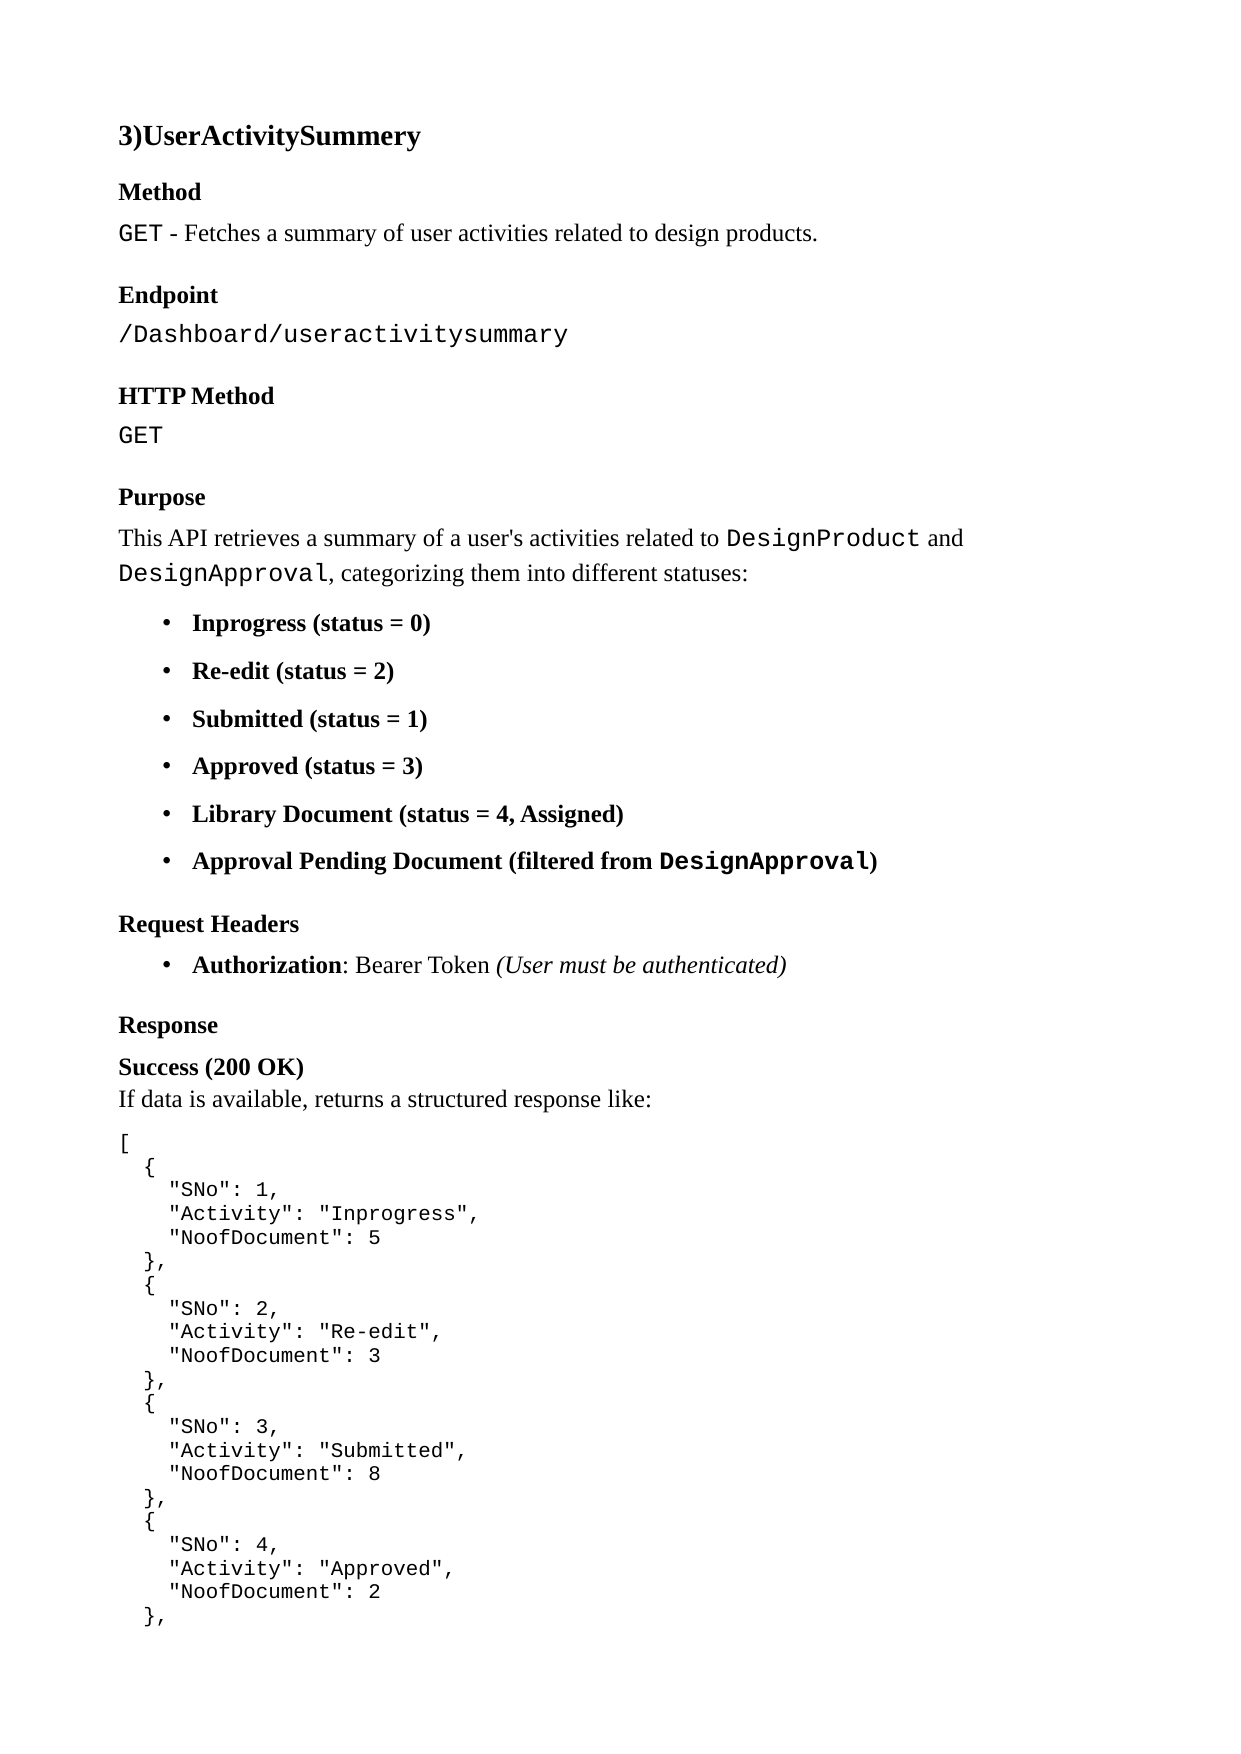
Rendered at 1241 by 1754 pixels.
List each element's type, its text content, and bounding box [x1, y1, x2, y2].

text "NoofDocument": 3 [118, 1345, 1122, 1369]
text "SNo": 4, [118, 1534, 1122, 1558]
list Inprogress (status = 0) [162, 608, 1122, 637]
subtitle Method [118, 177, 1122, 205]
text GET - Fetches a summary of user activities related to design products. [118, 218, 1122, 249]
text [ [118, 1132, 1122, 1156]
text "NoofDocument": 5 [118, 1227, 1122, 1250]
subtitle Purpose [118, 482, 1122, 511]
text Success (200 OK) If data is available, returns a structured response like: [118, 1052, 1122, 1113]
text }, [118, 1487, 1122, 1511]
text /Dashboard/useractivitysummary [118, 322, 1122, 350]
subtitle Endpoint [118, 280, 1122, 309]
text "SNo": 1, [118, 1179, 1122, 1203]
text "Activity": "Inprogress", [118, 1203, 1122, 1227]
text "SNo": 3, [118, 1416, 1122, 1439]
subtitle Request Headers [118, 909, 1122, 938]
list Re-edit (status = 2) [162, 656, 1122, 685]
text { [118, 1392, 1122, 1416]
list Approval Pending Document (filtered from DesignApproval) [162, 846, 1122, 877]
text GET [118, 422, 1122, 451]
text }, [118, 1605, 1122, 1629]
text "NoofDocument": 8 [118, 1463, 1122, 1487]
text { [118, 1274, 1122, 1298]
subtitle HTTP Method [118, 381, 1122, 410]
list Library Document (status = 4, Assigned) [162, 799, 1122, 828]
subtitle Response [118, 1010, 1122, 1039]
text "SNo": 2, [118, 1298, 1122, 1321]
list Submitted (status = 1) [162, 704, 1122, 732]
text }, [118, 1369, 1122, 1392]
text { [118, 1511, 1122, 1534]
text "Activity": "Approved", [118, 1558, 1122, 1581]
text This API retrieves a summary of a user's activities related to DesignProduct and DesignApproval, categorizing them into different statuses: [118, 523, 1122, 589]
text }, [118, 1250, 1122, 1274]
subtitle 3)UserActivitySummery [118, 118, 1122, 152]
text "NoofDocument": 2 [118, 1581, 1122, 1605]
list Authorization: Bearer Token (User must be authenticated) [162, 950, 1122, 979]
text "Activity": "Submitted", [118, 1439, 1122, 1463]
list Approved (status = 3) [162, 751, 1122, 780]
text { [118, 1156, 1122, 1179]
text "Activity": "Re-edit", [118, 1321, 1122, 1345]
